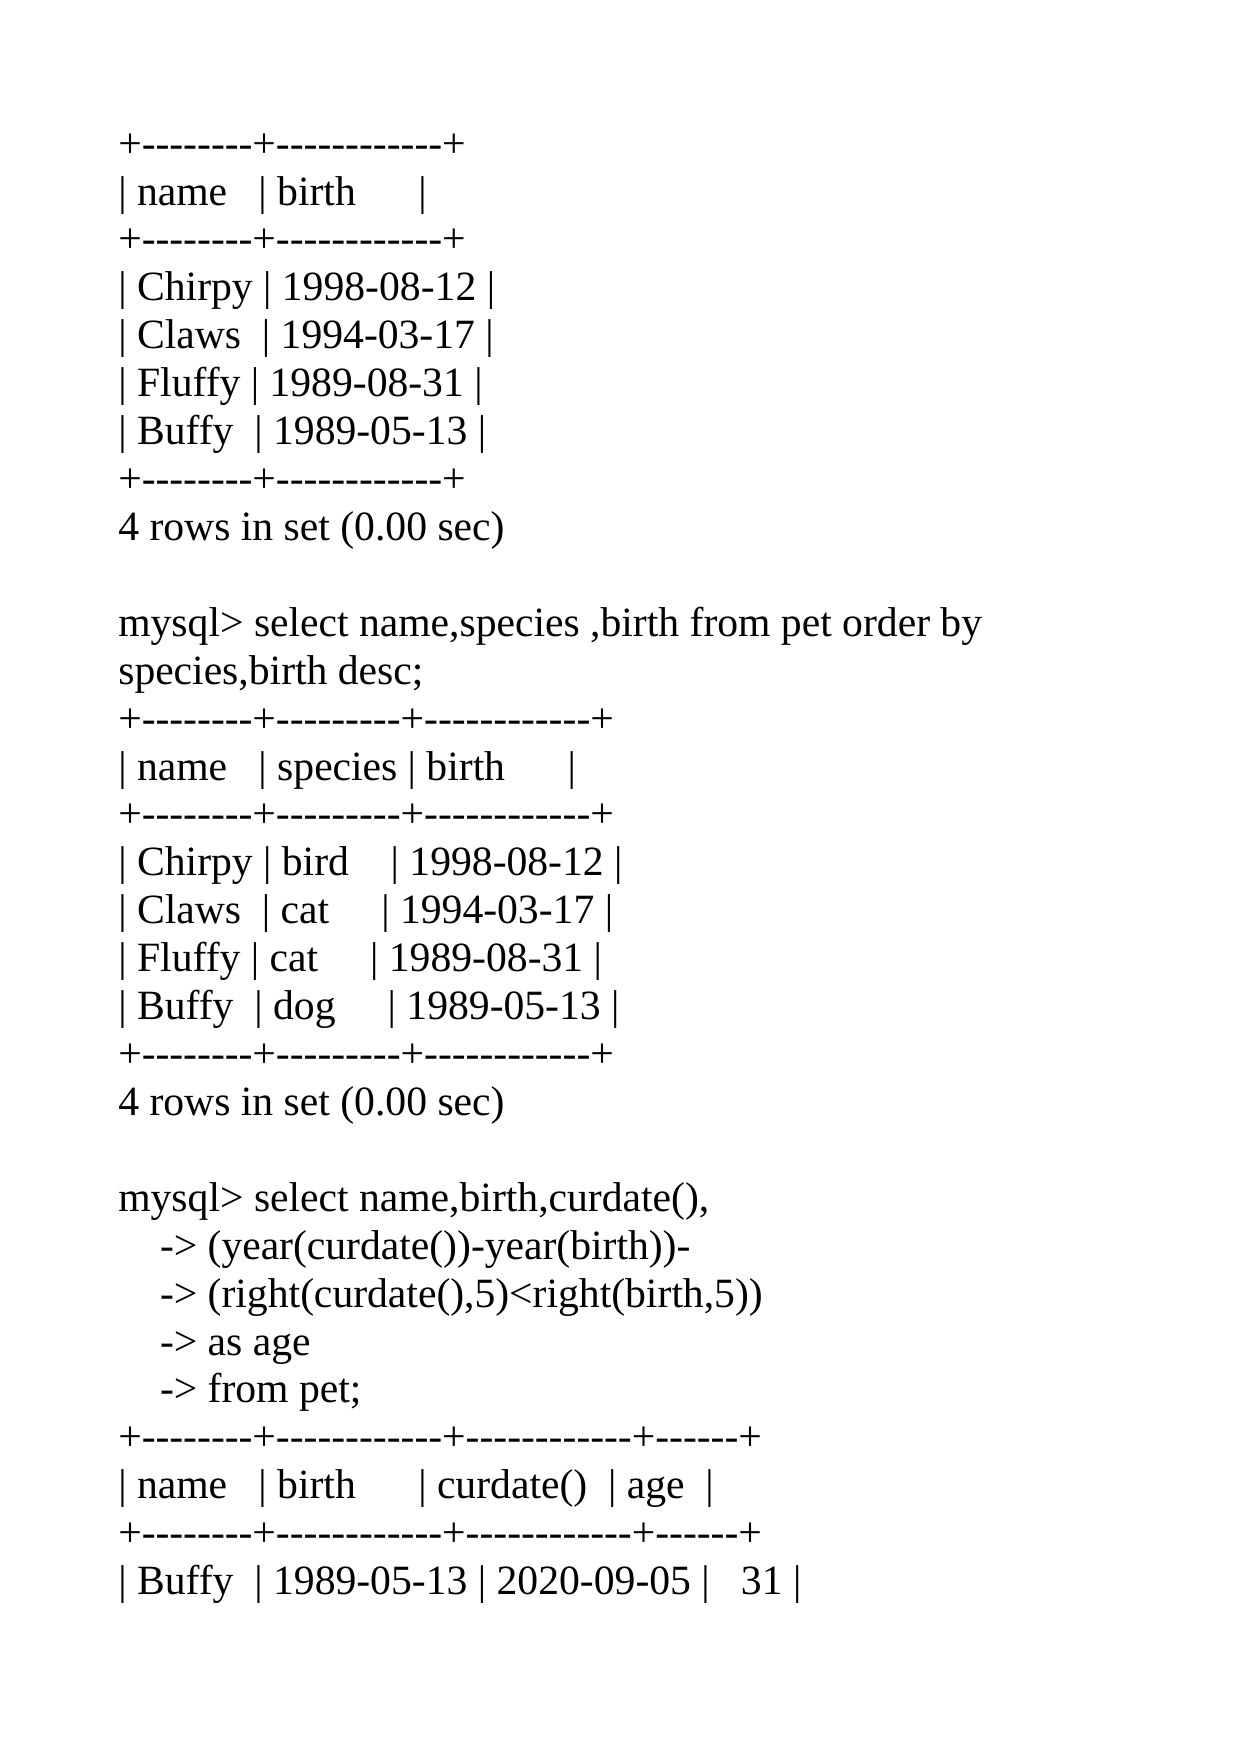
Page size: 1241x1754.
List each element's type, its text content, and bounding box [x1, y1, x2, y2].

text +--------+------------+ [118, 453, 1122, 501]
text | Claws | 1994-03-17 | [118, 310, 1122, 358]
text | name | birth | curdate() | age | [118, 1460, 1122, 1508]
text | name | birth | [118, 166, 1122, 214]
text | Buffy | dog | 1989-05-13 | [118, 981, 1122, 1028]
text -> (right(curdate(),5)<right(birth,5)) [118, 1268, 1122, 1316]
text | name | species | birth | [118, 741, 1122, 789]
text -> (year(curdate())-year(birth))- [118, 1220, 1122, 1268]
text +--------+---------+------------+ [118, 693, 1122, 741]
text mysql> select name,species ,birth from pet order by species,birth desc; [118, 597, 1122, 693]
text -> from pet; [118, 1364, 1122, 1412]
text | Chirpy | 1998-08-12 | [118, 262, 1122, 310]
text mysql> select name,birth,curdate(), [118, 1172, 1122, 1220]
text +--------+---------+------------+ [118, 1028, 1122, 1076]
text +--------+------------+------------+------+ [118, 1412, 1122, 1460]
text +--------+------------+ [118, 214, 1122, 262]
text -> as age [118, 1316, 1122, 1364]
text | Fluffy | cat | 1989-08-31 | [118, 933, 1122, 981]
text | Chirpy | bird | 1998-08-12 | [118, 837, 1122, 885]
text +--------+------------+ [118, 118, 1122, 166]
text | Fluffy | 1989-08-31 | [118, 358, 1122, 406]
text +--------+------------+------------+------+ [118, 1508, 1122, 1556]
text | Claws | cat | 1994-03-17 | [118, 885, 1122, 933]
text +--------+---------+------------+ [118, 789, 1122, 837]
text | Buffy | 1989-05-13 | 2020-09-05 | 31 | [118, 1556, 1122, 1603]
text | Buffy | 1989-05-13 | [118, 406, 1122, 453]
text 4 rows in set (0.00 sec) [118, 1076, 1122, 1124]
text 4 rows in set (0.00 sec) [118, 501, 1122, 549]
